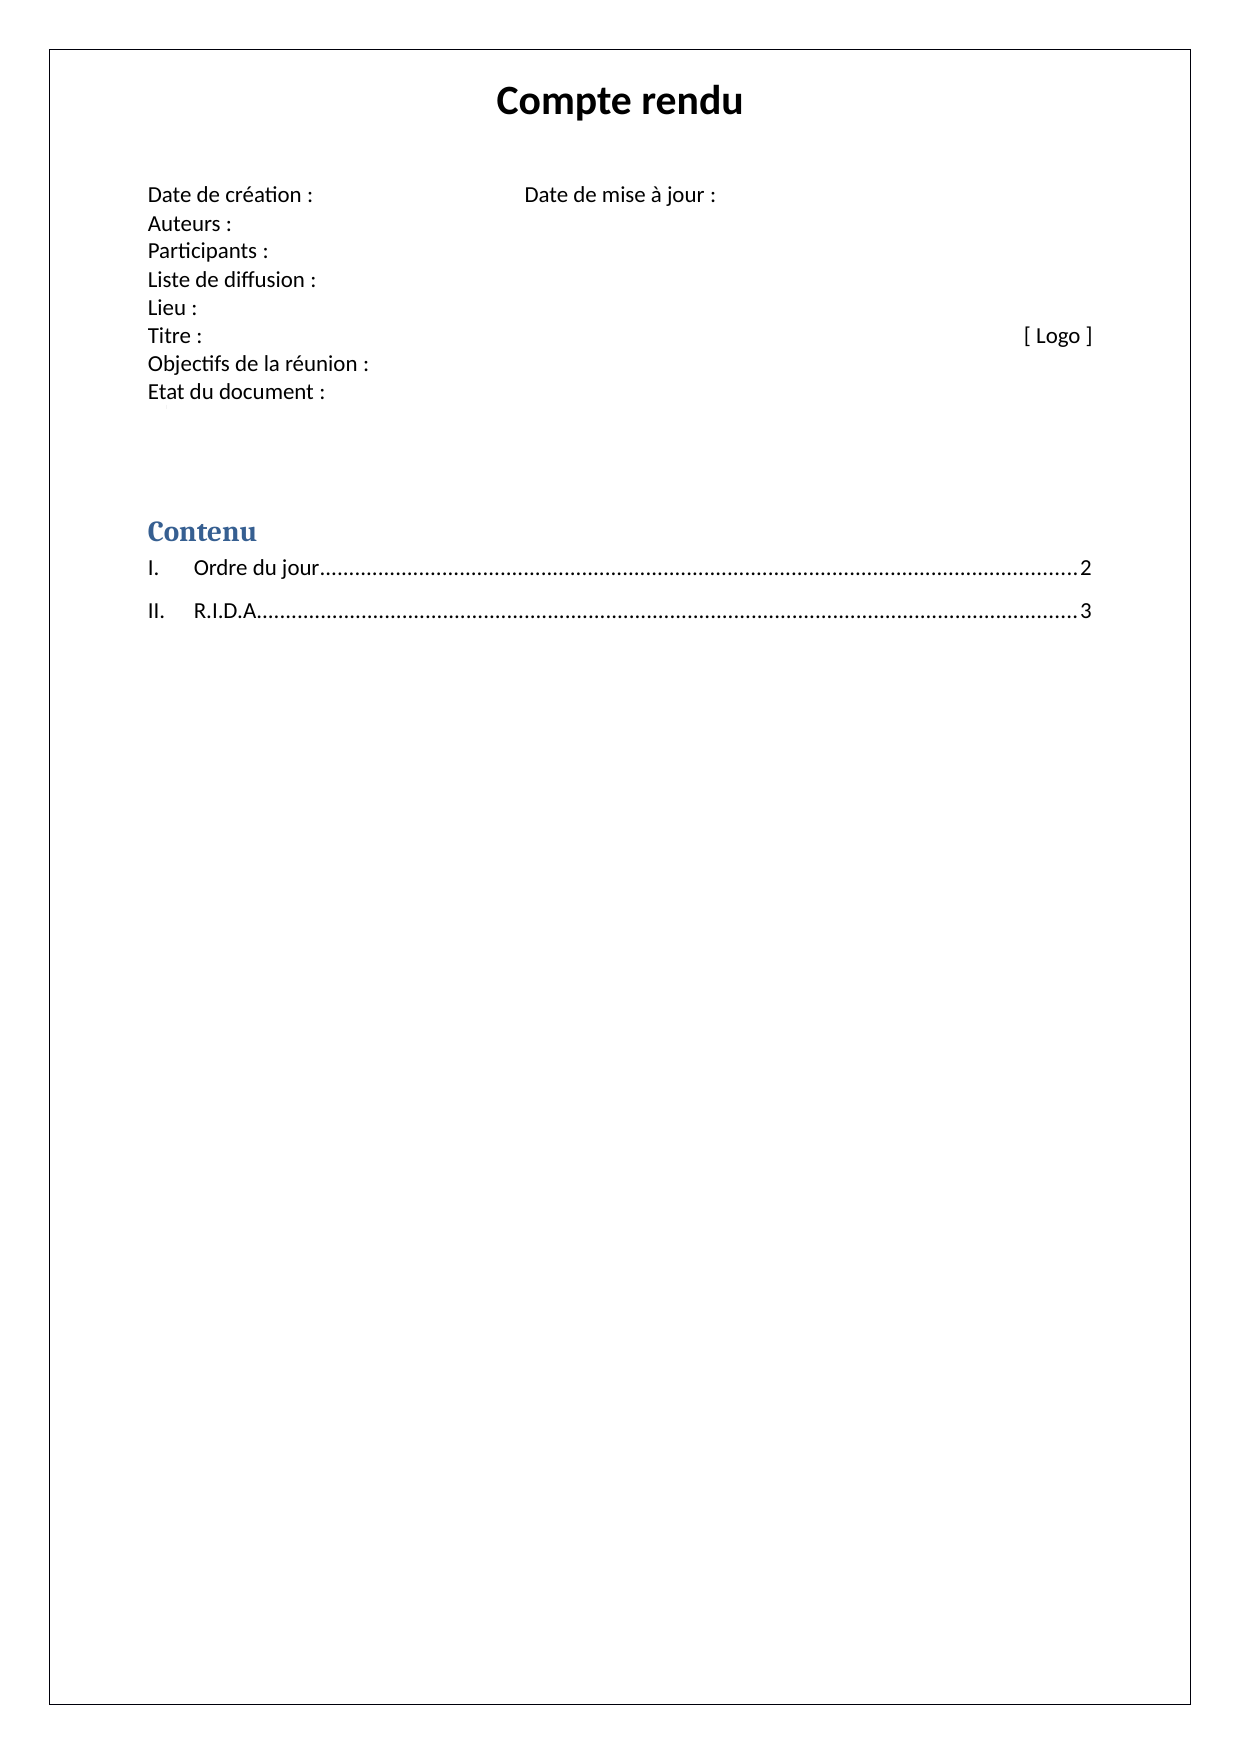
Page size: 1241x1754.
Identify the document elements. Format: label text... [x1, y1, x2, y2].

subtitle Contenu [148, 515, 1093, 548]
text II. R.I.D.A. 3 [148, 596, 1093, 624]
text I. Ordre du jour 2 [148, 553, 1093, 582]
